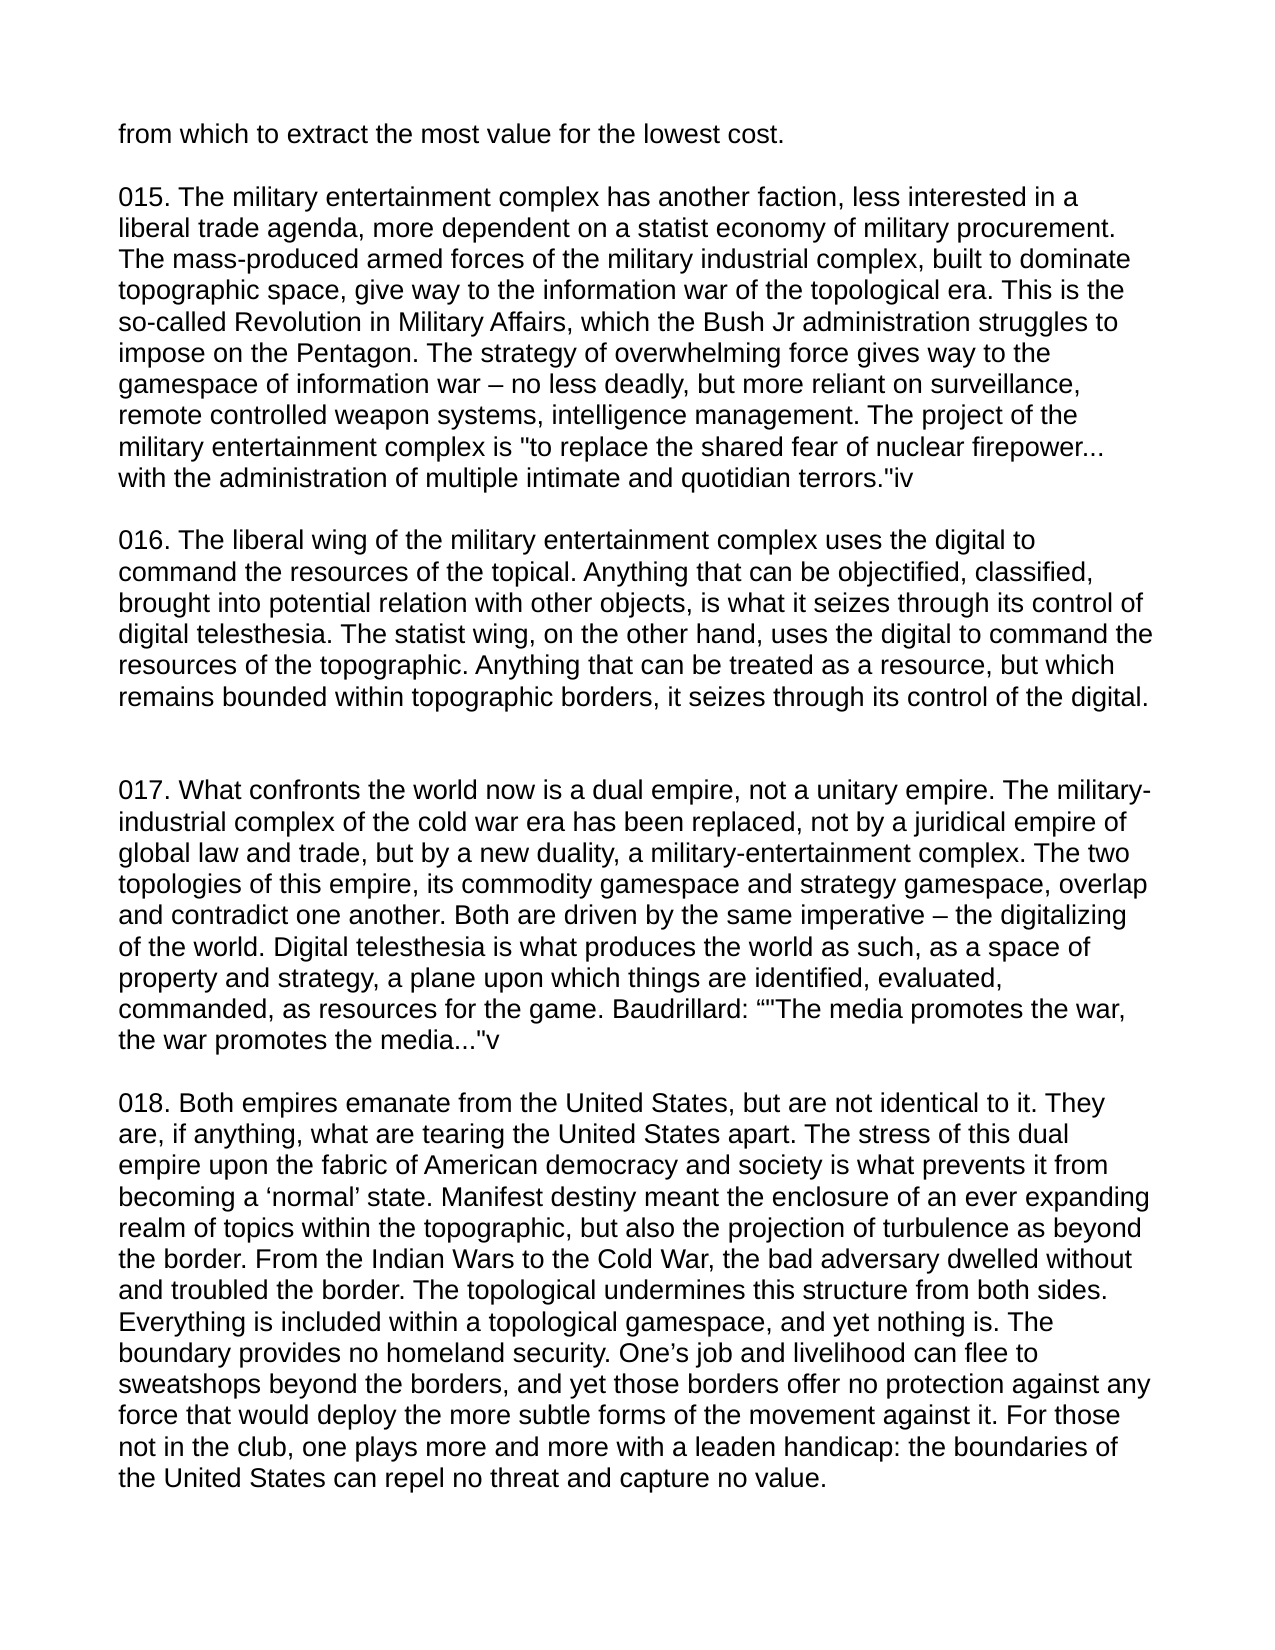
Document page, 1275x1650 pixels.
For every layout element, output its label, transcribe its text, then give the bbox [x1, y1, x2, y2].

text from which to extract the most value for the lowest cost. 015. The military entertainment complex has another faction, less interested in a liberal trade agenda, more dependent on a statist economy of military procurement. The mass-produced armed forces of the military industrial complex, built to dominate topographic space, give way to the information war of the topological era. This is the so-called Revolution in Military Affairs, which the Bush Jr administration struggles to impose on the Pentagon. The strategy of overwhelming force gives way to the gamespace of information war – no less deadly, but more reliant on surveillance, remote controlled weapon systems, intelligence management. The project of the military entertainment complex is "to replace the shared fear of nuclear firepower... with the administration of multiple intimate and quotidian terrors."iv 016. The liberal wing of the military entertainment complex uses the digital to command the resources of the topical. Anything that can be objectified, classified, brought into potential relation with other objects, is what it seizes through its control of digital telesthesia. The statist wing, on the other hand, uses the digital to command the resources of the topographic. Anything that can be treated as a resource, but which remains bounded within topographic borders, it seizes through its control of the digital. 017. What confronts the world now is a dual empire, not a unitary empire. The military-industrial complex of the cold war era has been replaced, not by a juridical empire of global law and trade, but by a new duality, a military-entertainment complex. The two topologies of this empire, its commodity gamespace and strategy gamespace, overlap and contradict one another. Both are driven by the same imperative – the digitalizing of the world. Digital telesthesia is what produces the world as such, as a space of property and strategy, a plane upon which things are identified, evaluated, commanded, as resources for the game. Baudrillard: “"The media promotes the war, the war promotes the media..."v 018. Both empires emanate from the United States, but are not identical to it. They are, if anything, what are tearing the United States apart. The stress of this dual empire upon the fabric of American democracy and society is what prevents it from becoming a ‘normal’ state. Manifest destiny meant the enclosure of an ever expanding realm of topics within the topographic, but also the projection of turbulence as beyond the border. From the Indian Wars to the Cold War, the bad adversary dwelled without and troubled the border. The topological undermines this structure from both sides. Everything is included within a topological gamespace, and yet nothing is. The boundary provides no homeland security. One’s job and livelihood can flee to sweatshops beyond the borders, and yet those borders offer no protection against any force that would deploy the more subtle forms of the movement against it. For those not in the club, one plays more and more with a leaden handicap: the boundaries of the United States can repel no threat and capture no value. [118, 118, 1157, 1524]
